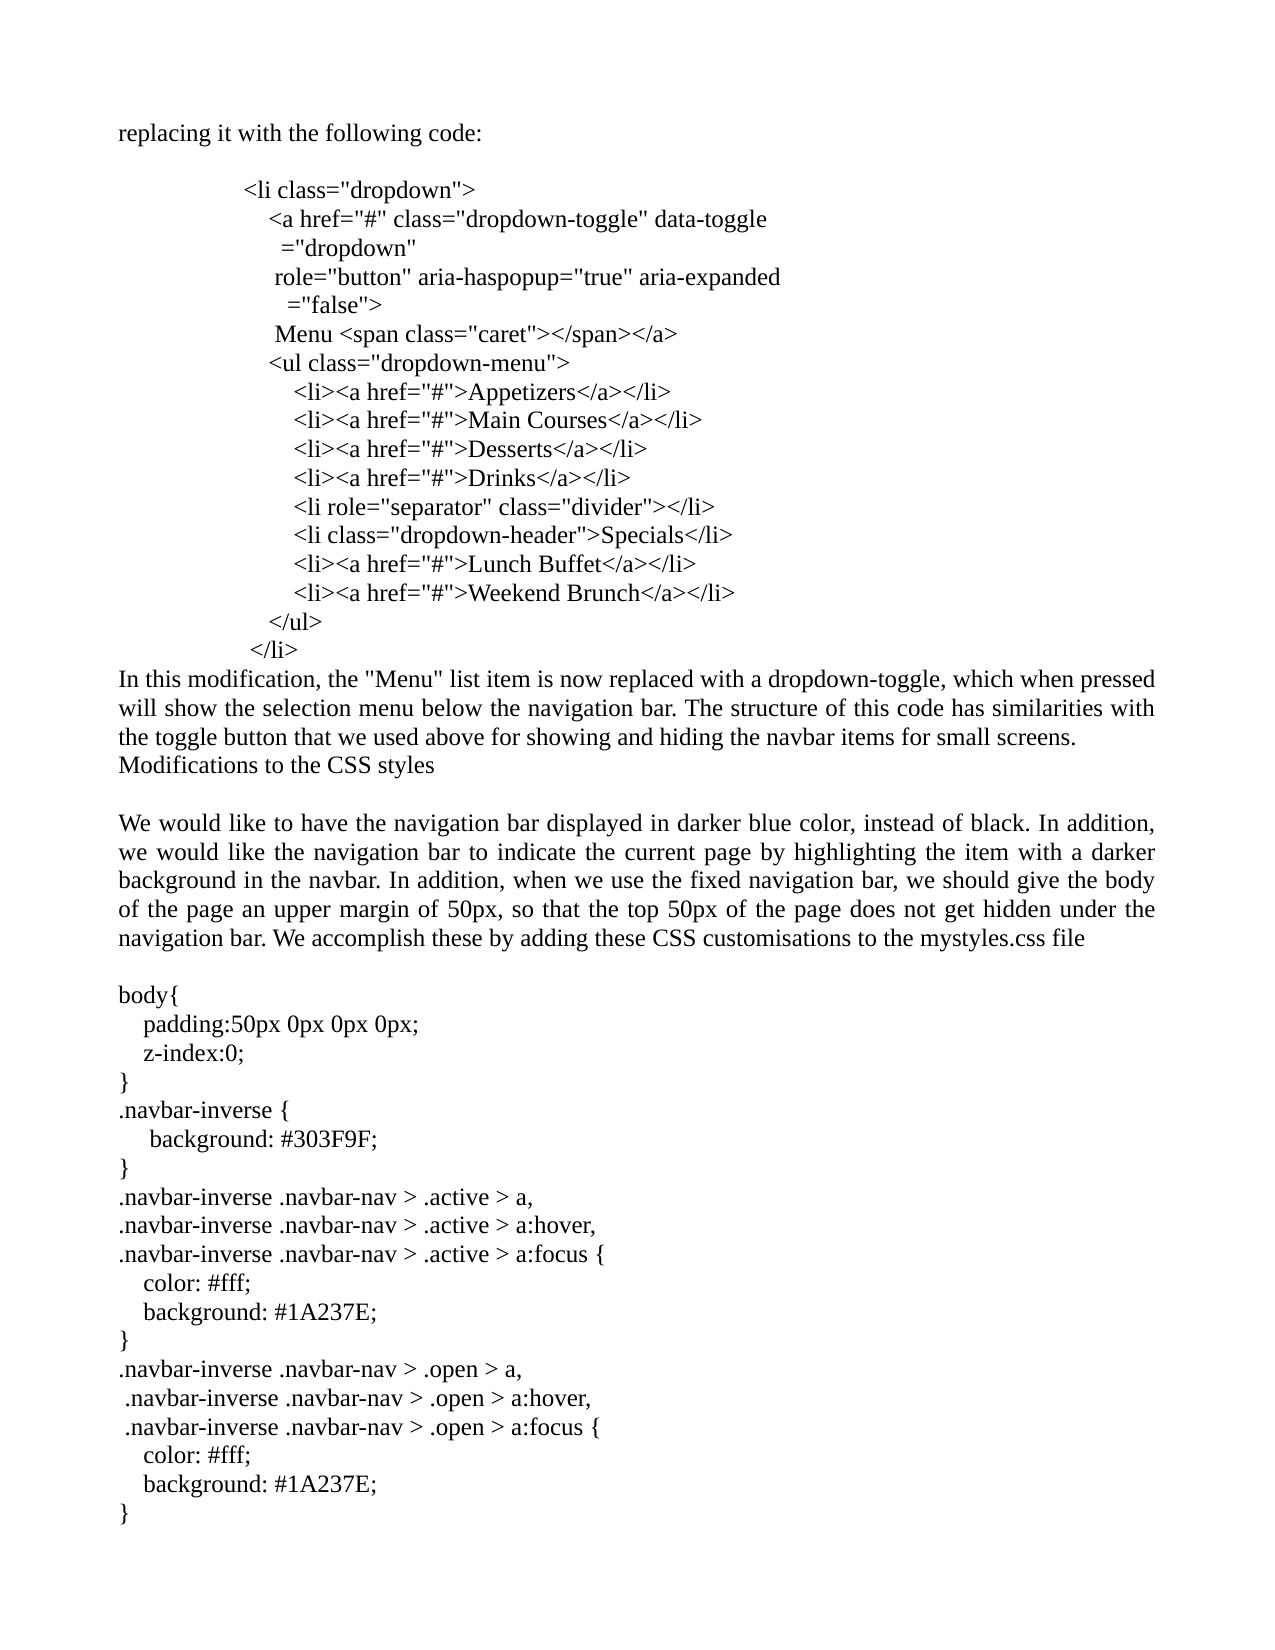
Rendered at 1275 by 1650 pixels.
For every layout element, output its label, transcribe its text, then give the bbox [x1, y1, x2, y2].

text <li><a href="#">Drinks</a></li> [118, 463, 1157, 492]
text Menu <span class="caret"></span></a> [118, 319, 1157, 348]
text .navbar-inverse .navbar-nav > .open > a:hover, [118, 1383, 1157, 1412]
text Modifications to the CSS styles [118, 751, 1157, 779]
text color: #fff; [118, 1268, 1157, 1297]
text padding:50px 0px 0px 0px; [118, 1009, 1157, 1038]
text <li><a href="#">Appetizers</a></li> [118, 377, 1157, 406]
text body{ [118, 981, 1157, 1009]
text z-index:0; [118, 1038, 1157, 1067]
text <a href="#" class="dropdown-toggle" data-toggle [118, 204, 1157, 233]
text <li><a href="#">Lunch Buffet</a></li> [118, 549, 1157, 578]
text color: #fff; [118, 1441, 1157, 1469]
text <li class="dropdown-header">Specials</li> [118, 521, 1157, 549]
text .navbar-inverse .navbar-nav > .open > a:focus { [118, 1412, 1157, 1441]
text background: #303F9F; [118, 1124, 1157, 1153]
text .navbar-inverse .navbar-nav > .active > a, [118, 1182, 1157, 1211]
text <li><a href="#">Weekend Brunch</a></li> [118, 578, 1157, 607]
text .navbar-inverse { [118, 1096, 1157, 1124]
text <li class="dropdown"> [118, 176, 1157, 204]
text ="dropdown" [118, 233, 1157, 262]
text <li role="separator" class="divider"></li> [118, 492, 1157, 521]
text } [118, 1498, 1157, 1527]
text background: #1A237E; [118, 1297, 1157, 1326]
text background: #1A237E; [118, 1469, 1157, 1498]
text .navbar-inverse .navbar-nav > .active > a:hover, [118, 1211, 1157, 1239]
text </li> [118, 636, 1157, 664]
text .navbar-inverse .navbar-nav > .open > a, [118, 1354, 1157, 1383]
text } [118, 1326, 1157, 1354]
text <ul class="dropdown-menu"> [118, 348, 1157, 377]
text </ul> [118, 607, 1157, 636]
text <li><a href="#">Main Courses</a></li> [118, 406, 1157, 434]
text ="false"> [118, 291, 1157, 319]
text .navbar-inverse .navbar-nav > .active > a:focus { [118, 1239, 1157, 1268]
text } [118, 1067, 1157, 1096]
text In this modification, the "Menu" list item is now replaced with a dropdown-toggle, which when pressed will show the selection menu below the navigation bar. The structure of this code has similarities with the toggle button that we used above for showing and hiding the navbar items for small screens. [118, 664, 1157, 751]
text We would like to have the navigation bar displayed in darker blue color, instead of black. In addition, we would like the navigation bar to indicate the current page by highlighting the item with a darker background in the navbar. In addition, when we use the fixed navigation bar, we should give the body of the page an upper margin of 50px, so that the top 50px of the page does not get hidden under the navigation bar. We accomplish these by adding these CSS customisations to the mystyles.css file [118, 808, 1157, 952]
text } [118, 1153, 1157, 1182]
text role="button" aria-haspopup="true" aria-expanded [118, 262, 1157, 291]
text replacing it with the following code: [118, 118, 1157, 147]
text <li><a href="#">Desserts</a></li> [118, 434, 1157, 463]
